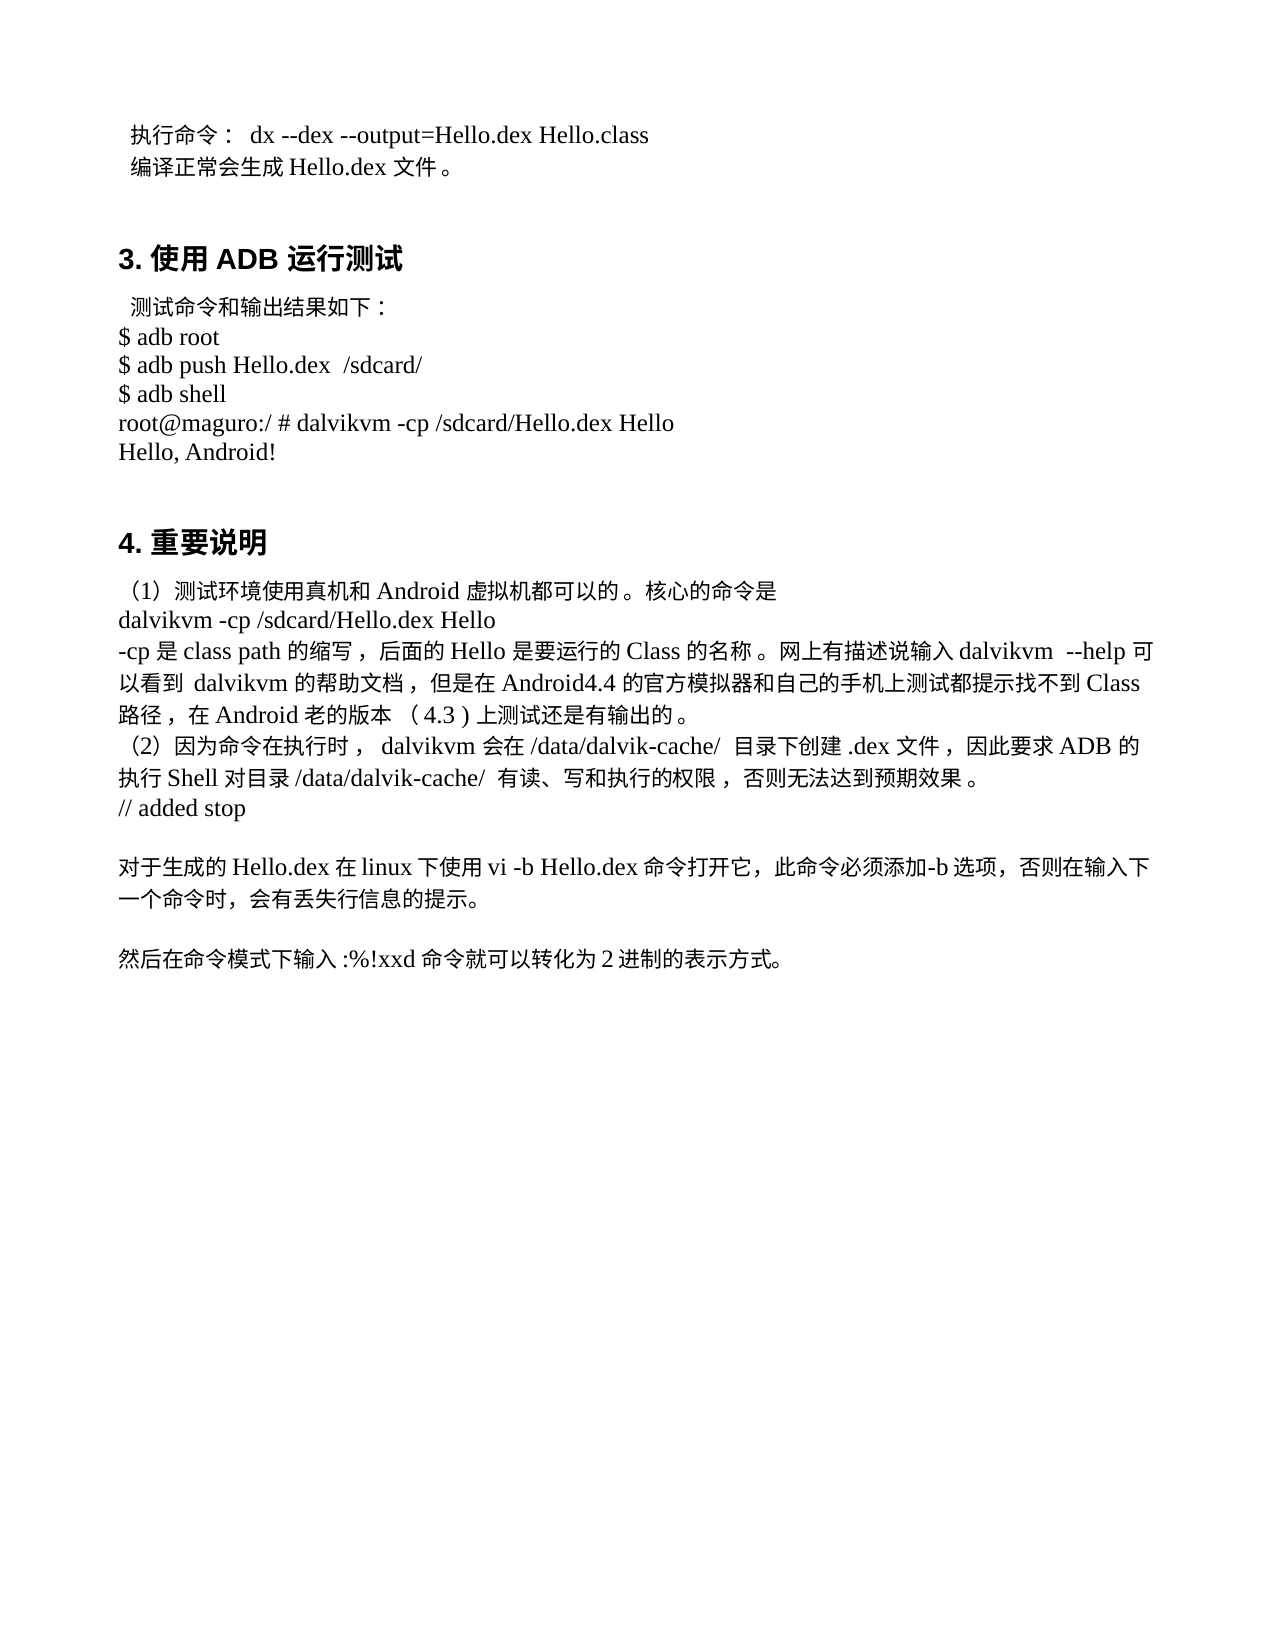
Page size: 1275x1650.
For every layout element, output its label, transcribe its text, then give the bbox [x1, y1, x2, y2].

text // added stop [118, 793, 1157, 821]
text （1）测试环境使用真机和 Android 虚拟机都可以的 。核心的命令是 [118, 574, 1157, 606]
text dalvikvm -cp /sdcard/Hello.dex Hello [118, 606, 1157, 634]
text 然后在命令模式下输入 :%!xxd 命令就可以转化为2进制的表示方式。 [118, 942, 1157, 974]
text $ adb shell [118, 379, 1157, 408]
text Hello, Android! [118, 437, 1157, 465]
text $ adb root [118, 322, 1157, 350]
text 对于生成的Hello.dex在linux下使用vi -b Hello.dex命令打开它，此命令必须添加-b选项，否则在输入下一个命令时，会有丢失行信息的提示。 [118, 850, 1157, 913]
text 编译正常会生成 Hello.dex 文件 。 [118, 150, 1157, 181]
text 测试命令和输出结果如下 ： [118, 290, 1157, 322]
text （2）因为命令在执行时 ， dalvikvm 会在 /data/dalvik-cache/ 目录下创建 .dex 文件 ，因此要求 ADB 的执行 Shell 对目录 /data/dalvik-cache/ 有读、写和执行的权限 ，否则无法达到预期效果 。 [118, 729, 1157, 793]
subtitle 4. 重要说明 [118, 519, 1157, 561]
text 执行命令 ： dx --dex --output=Hello.dex Hello.class [118, 118, 1157, 150]
text root@maguro:/ # dalvikvm -cp /sdcard/Hello.dex Hello [118, 408, 1157, 437]
subtitle 3. 使用 ADB 运行测试 [118, 235, 1157, 277]
text $ adb push Hello.dex /sdcard/ [118, 350, 1157, 379]
text -cp 是 class path 的缩写 ，后面的 Hello 是要运行的 Class 的名称 。网上有描述说输入 dalvikvm --help 可以看到 dalvikvm 的帮助文档 ，但是在 Android4.4 的官方模拟器和自己的手机上测试都提示找不到 Class 路径 ，在Android 老的版本 （ 4.3 ) 上测试还是有输出的 。 [118, 634, 1157, 729]
